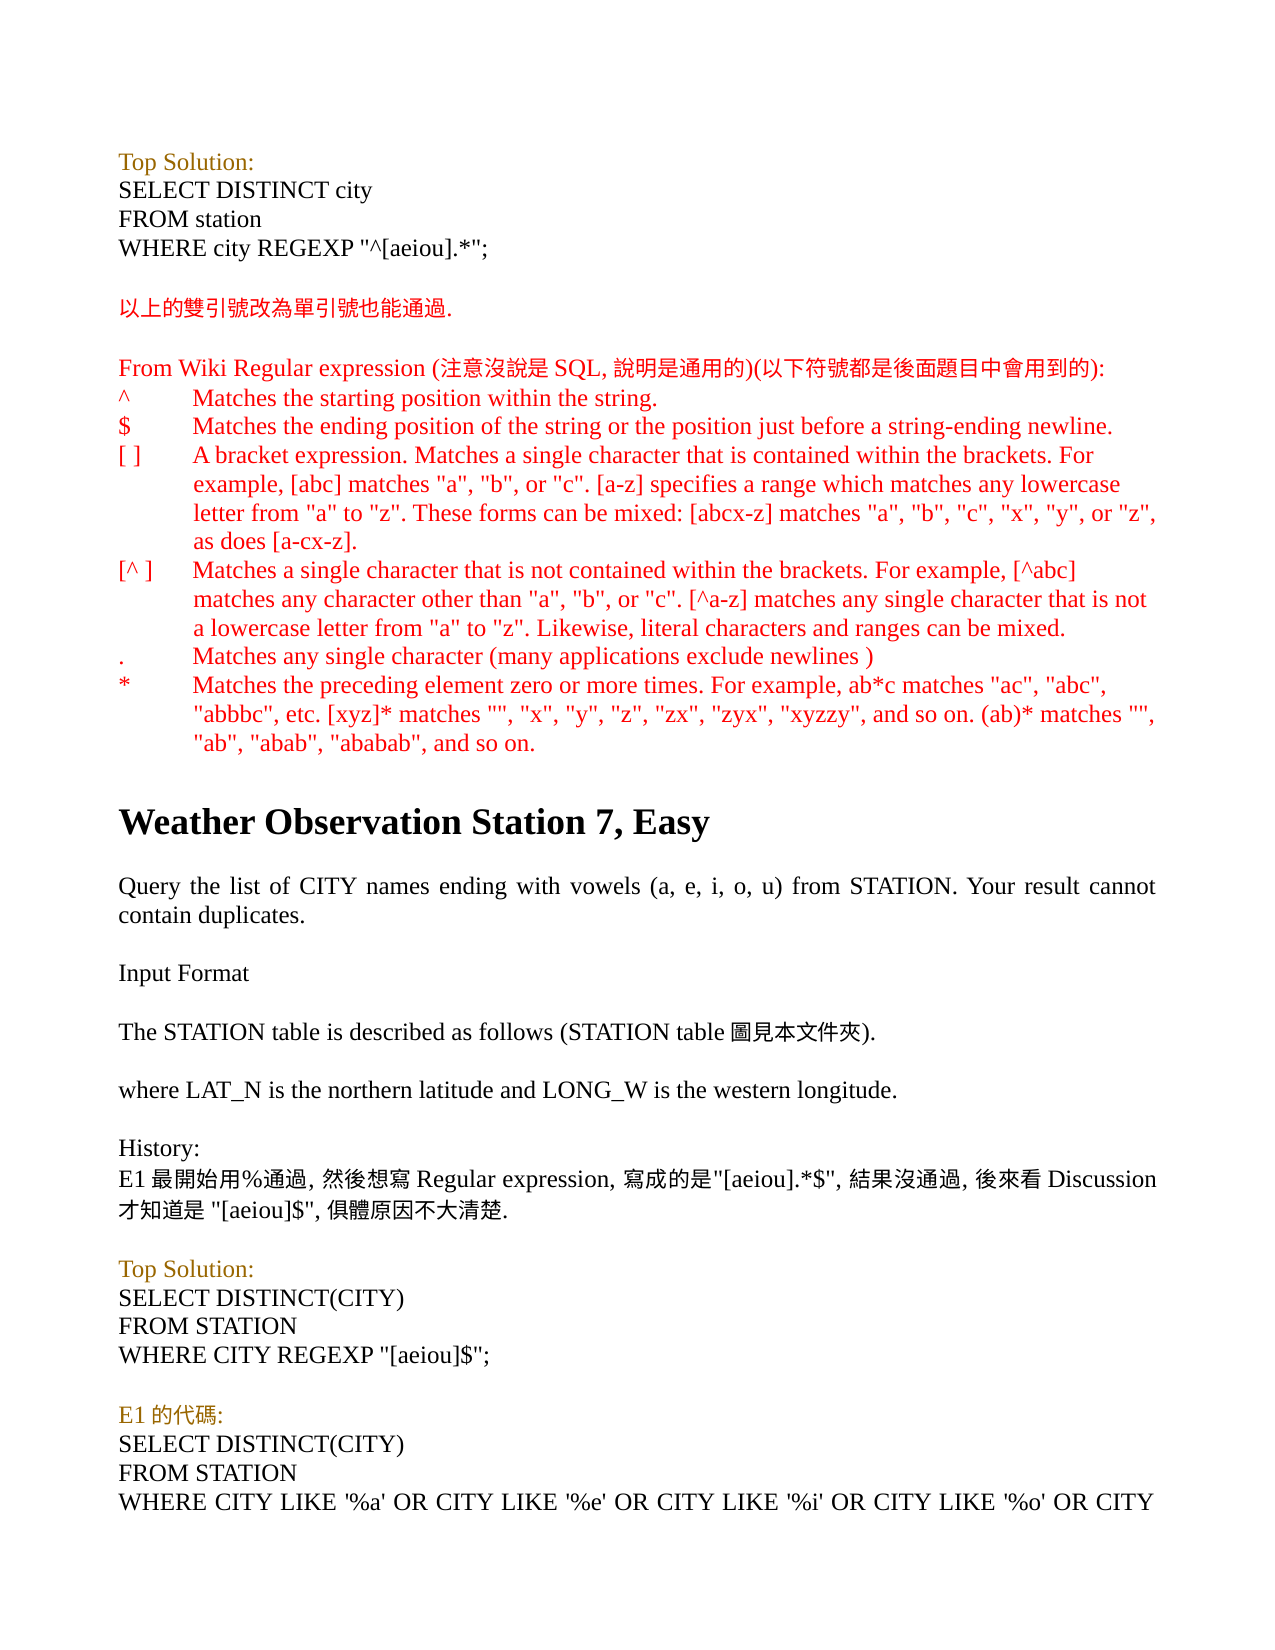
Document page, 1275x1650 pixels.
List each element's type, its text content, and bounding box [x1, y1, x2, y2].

text Top Solution: [118, 147, 1157, 176]
text Weather Observation Station 7, Easy [118, 799, 1157, 843]
text "abbbc", etc. [xyz]* matches "", "x", "y", "z", "zx", "zyx", "xyzzy", and so on. (ab)* matches "", [118, 699, 1157, 728]
text Top Solution: [118, 1254, 1157, 1283]
text a lowercase letter from "a" to "z". Likewise, literal characters and ranges can be mixed. [118, 613, 1157, 641]
text History: [118, 1133, 1157, 1162]
text example, [abc] matches "a", "b", or "c". [a-z] specifies a range which matches any lowercase [118, 469, 1157, 498]
text Input Format [118, 958, 1157, 986]
text . Matches any single character (many applications exclude newlines ) [118, 641, 1157, 670]
text E1的代碼: [118, 1398, 1157, 1429]
text SELECT DISTINCT(CITY) [118, 1283, 1157, 1311]
text Query the list of CITY names ending with vowels (a, e, i, o, u) from STATION. Your result cannot contain duplicates. [118, 871, 1157, 929]
text From Wiki Regular expression (注意沒說是SQL, 說明是通用的)(以下符號都是後面題目中會用到的): [118, 351, 1157, 383]
text SELECT DISTINCT(CITY) [118, 1429, 1157, 1458]
text where LAT_N is the northern latitude and LONG_W is the western longitude. [118, 1076, 1157, 1104]
text WHERE city REGEXP "^[aeiou].*"; [118, 233, 1157, 262]
text * Matches the preceding element zero or more times. For example, ab*c matches "ac", "abc", [118, 670, 1157, 699]
text $ Matches the ending position of the string or the position just before a string-ending newline. [118, 411, 1157, 440]
text [ ] A bracket expression. Matches a single character that is contained within the brackets. For [118, 440, 1157, 469]
text 以上的雙引號改為單引號也能通過. [118, 291, 1157, 322]
text The STATION table is described as follows (STATION table圖見本文件夾). [118, 1015, 1157, 1047]
text matches any character other than "a", "b", or "c". [^a-z] matches any single character that is not [118, 584, 1157, 613]
text SELECT DISTINCT city [118, 176, 1157, 204]
text WHERE CITY REGEXP "[aeiou]$"; [118, 1340, 1157, 1369]
text WHERE CITY LIKE '%a' OR CITY LIKE '%e' OR CITY LIKE '%i' OR CITY LIKE '%o' OR CITY [118, 1487, 1157, 1516]
text FROM STATION [118, 1458, 1157, 1487]
text FROM station [118, 204, 1157, 233]
text [^ ] Matches a single character that is not contained within the brackets. For example, [^abc] [118, 555, 1157, 584]
text E1最開始用%通過, 然後想寫Regular expression, 寫成的是"[aeiou].*$", 結果沒通過, 後來看Discussion才知道是 "[aeiou]$", 俱體原因不大清楚. [118, 1162, 1157, 1225]
text ^ Matches the starting position within the string. [118, 383, 1157, 411]
text as does [a-cx-z]. [118, 526, 1157, 555]
text letter from "a" to "z". These forms can be mixed: [abcx-z] matches "a", "b", "c", "x", "y", or "z", [118, 498, 1157, 526]
text FROM STATION [118, 1311, 1157, 1340]
text "ab", "abab", "ababab", and so on. [118, 728, 1157, 756]
